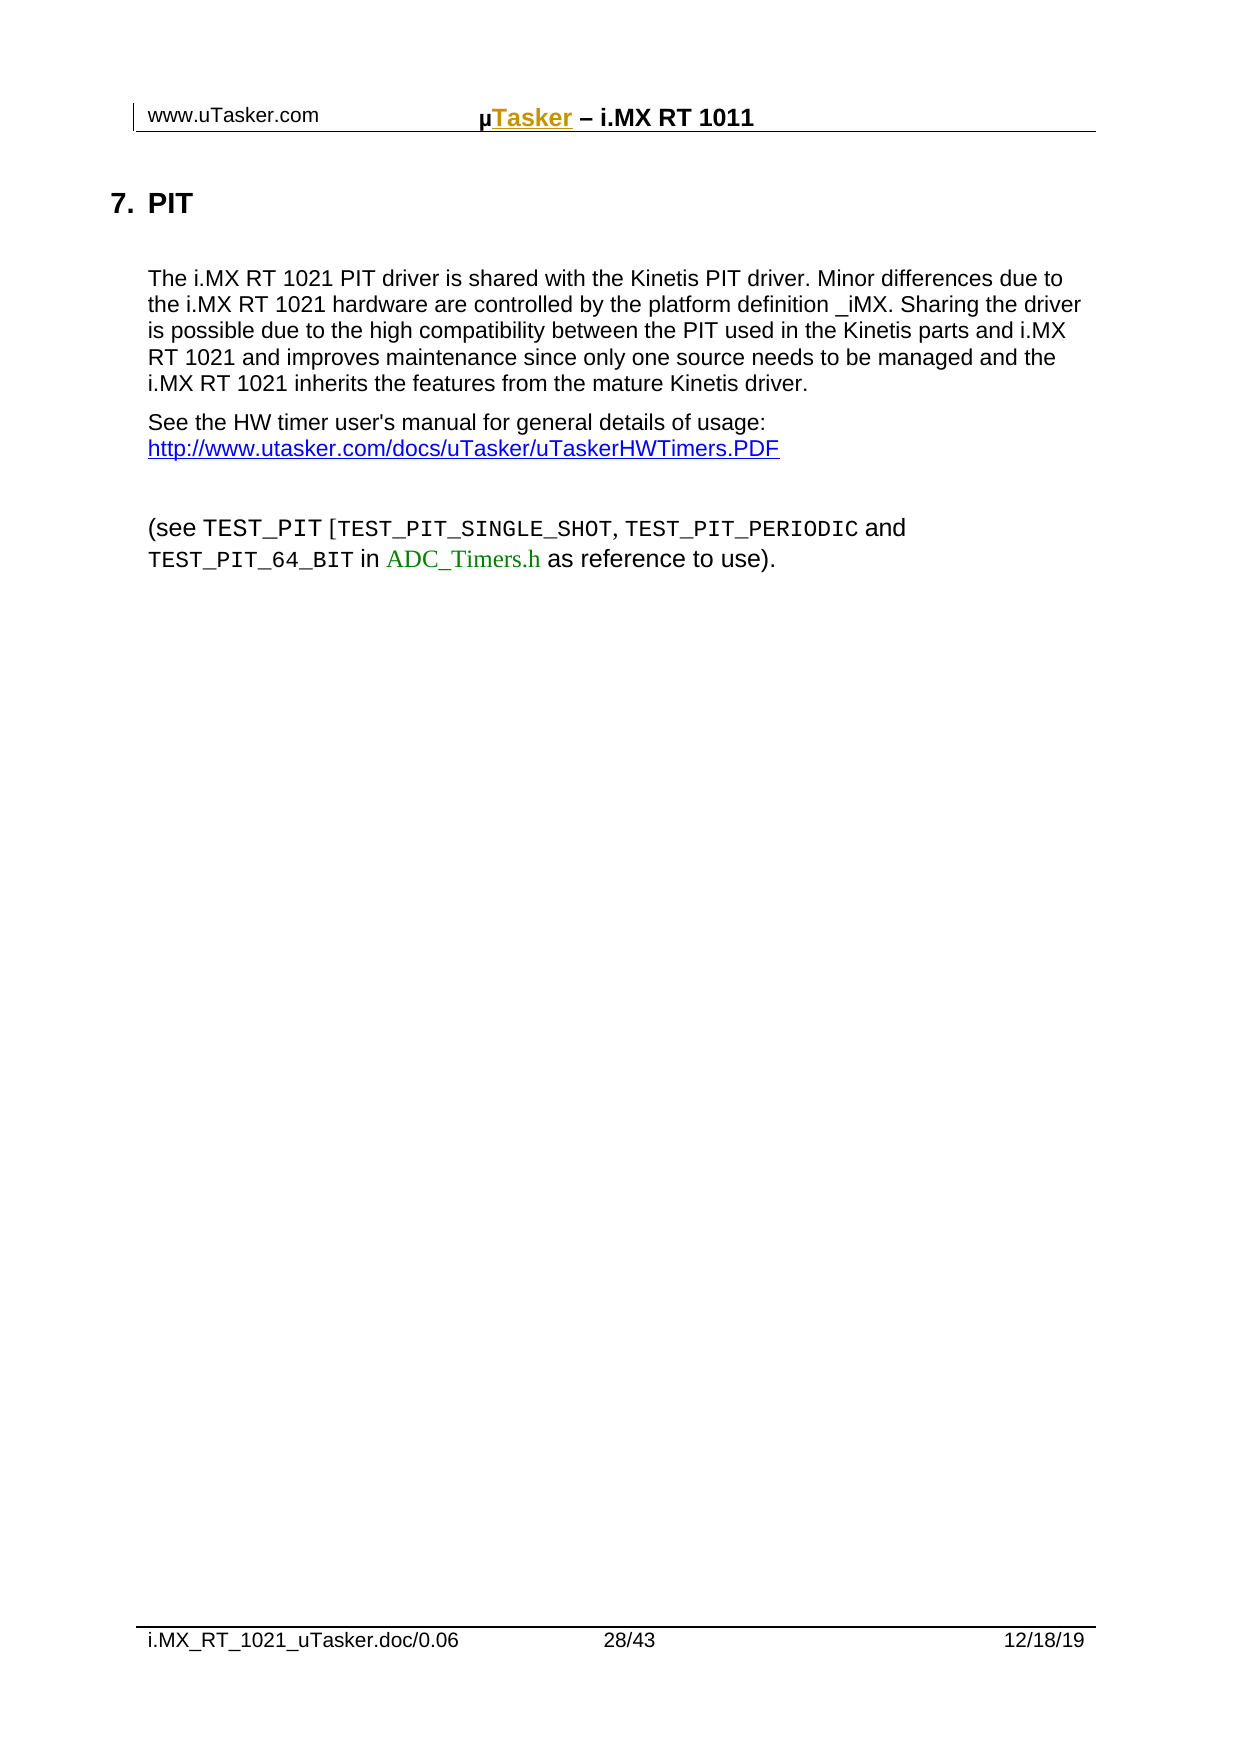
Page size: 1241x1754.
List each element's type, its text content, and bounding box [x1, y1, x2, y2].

text The i.MX RT 1021 PIT driver is shared with the Kinetis PIT driver. Minor differences due to the i.MX RT 1021 hardware are controlled by the platform definition _iMX. Sharing the driver is possible due to the high compatibility between the PIT used in the Kinetis parts and i.MX RT 1021 and improves maintenance since only one source needs to be managed and the i.MX RT 1021 inherits the features from the mature Kinetis driver. [148, 265, 1093, 396]
text See the HW timer user's manual for general details of usage: http://www.utasker.com/docs/uTasker/uTaskerHWTimers.PDF [148, 409, 1093, 462]
text (see TEST_PIT [TEST_PIT_SINGLE_SHOT, TEST_PIT_PERIODIC and TEST_PIT_64_BIT in ADC_Timers.h as reference to use). [148, 513, 1093, 574]
subtitle PIT [110, 186, 1093, 219]
